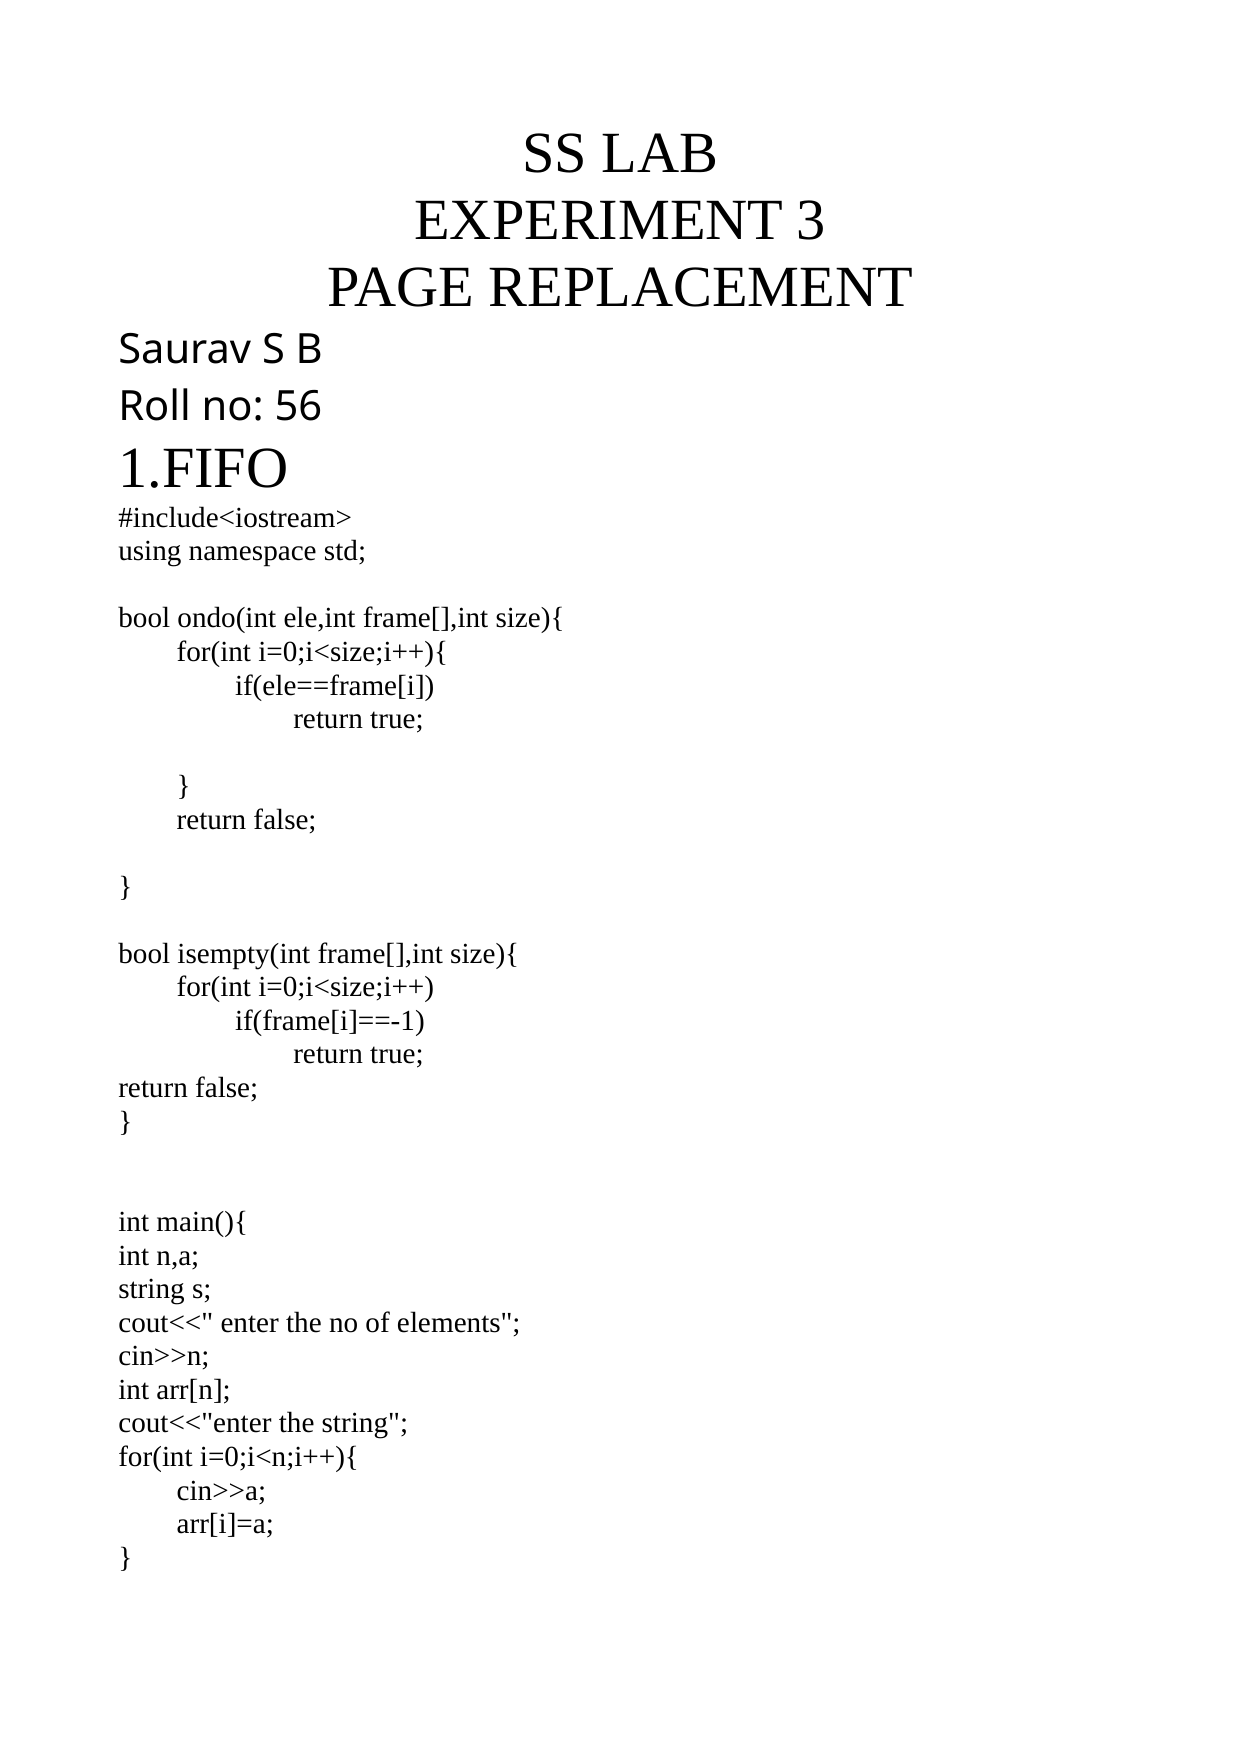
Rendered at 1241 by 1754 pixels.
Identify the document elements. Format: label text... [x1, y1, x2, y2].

text SS LAB [118, 118, 1122, 185]
text return true; [118, 701, 1122, 735]
text string s; [118, 1271, 1122, 1305]
text return false; [118, 802, 1122, 835]
text return false; [118, 1070, 1122, 1104]
text #include<iostream> [118, 500, 1122, 533]
text } [118, 768, 1122, 802]
text int main(){ [118, 1204, 1122, 1238]
text 1.FIFO [118, 433, 1122, 500]
text arr[i]=a; [118, 1506, 1122, 1540]
text } [118, 1104, 1122, 1137]
text using namespace std; [118, 533, 1122, 567]
text for(int i=0;i<size;i++){ [118, 634, 1122, 668]
text int arr[n]; [118, 1372, 1122, 1406]
text return true; [118, 1037, 1122, 1070]
text cin>>n; [118, 1338, 1122, 1372]
text Saurav S B [118, 319, 1122, 376]
text cin>>a; [118, 1473, 1122, 1506]
text if(frame[i]==-1) [118, 1003, 1122, 1037]
text for(int i=0;i<n;i++){ [118, 1439, 1122, 1473]
text cout<<" enter the no of elements"; [118, 1305, 1122, 1338]
text cout<<"enter the string"; [118, 1406, 1122, 1439]
text Roll no: 56 [118, 376, 1122, 433]
text for(int i=0;i<size;i++) [118, 969, 1122, 1003]
text if(ele==frame[i]) [118, 668, 1122, 701]
text } [118, 869, 1122, 902]
text PAGE REPLACEMENT [118, 252, 1122, 319]
text bool isempty(int frame[],int size){ [118, 936, 1122, 969]
text EXPERIMENT 3 [118, 185, 1122, 252]
text } [118, 1540, 1122, 1573]
text int n,a; [118, 1238, 1122, 1271]
text bool ondo(int ele,int frame[],int size){ [118, 601, 1122, 634]
